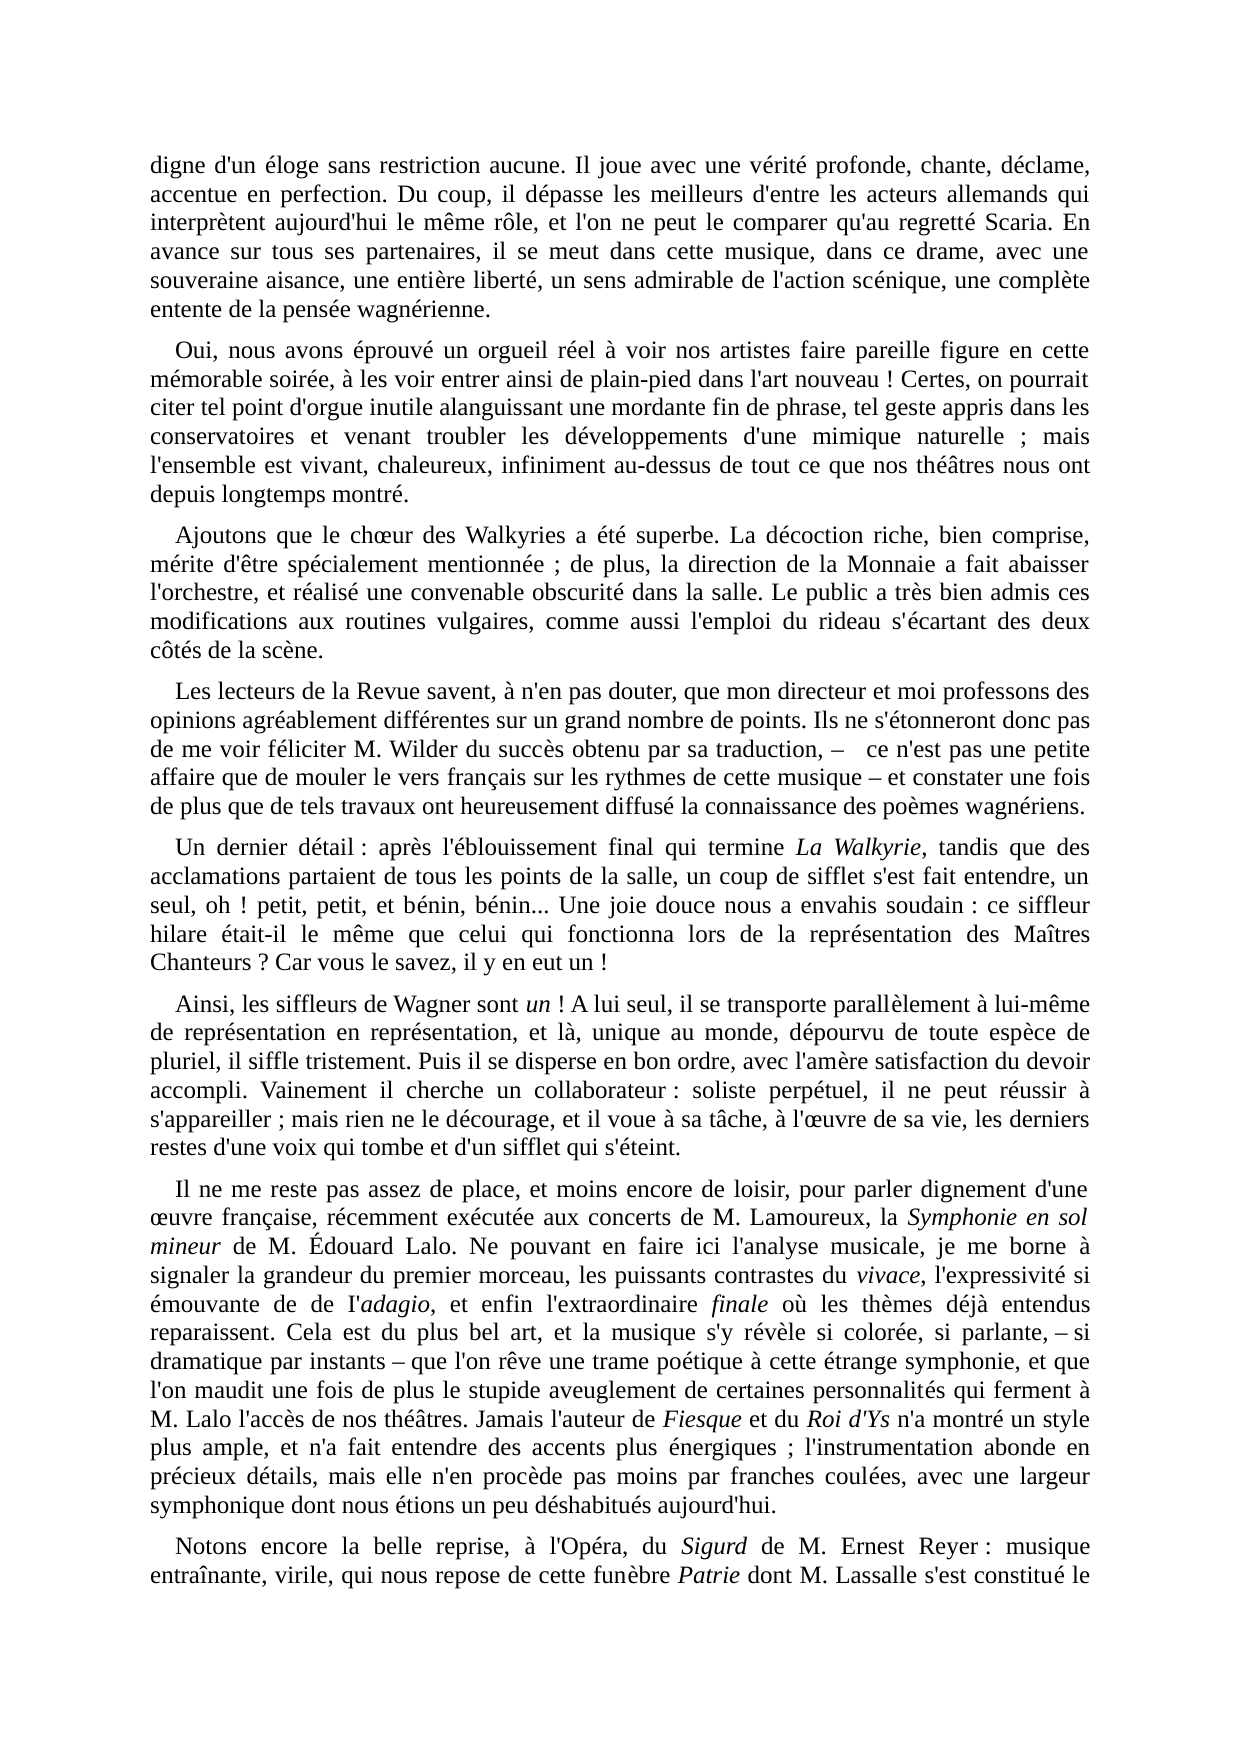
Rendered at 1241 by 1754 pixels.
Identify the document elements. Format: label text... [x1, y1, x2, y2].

text Il ne me reste pas assez de place, et moins encore de loisir, pour parler dignement d'une œuvre française, récemment exécutée aux concerts de M. Lamoureux, la Symphonie en sol mineur de M. Édouard Lalo. Ne pouvant en faire ici l'analyse musicale, je me borne à signaler la grandeur du premier morceau, les puissants contrastes du vivace, l'expressivité si émouvante de de I'adagio, et enfin l'extraordinaire finale où les thèmes déjà entendus reparaissent. Cela est du plus bel art, et la musique s'y révèle si colorée, si parlante, – si dramatique par instants – que l'on rêve une trame poétique à cette étrange symphonie, et que l'on maudit une fois de plus le stupide aveuglement de certaines personnalités qui ferment à M. Lalo l'accès de nos théâtres. Jamais l'auteur de Fiesque et du Roi d'Ys n'a montré un style plus ample, et n'a fait entendre des accents plus énergiques ; l'instrumentation abonde en précieux détails, mais elle n'en procède pas moins par franches coulées, avec une largeur symphonique dont nous étions un peu déshabitués aujourd'hui. [150, 1174, 1090, 1519]
text Les lecteurs de la Revue savent, à n'en pas douter, que mon directeur et moi professons des opinions agréablement différentes sur un grand nombre de points. Ils ne s'étonneront donc pas de me voir féliciter M. Wilder du succès obtenu par sa traduction, – ce n'est pas une petite affaire que de mouler le vers français sur les rythmes de cette musique – et constater une fois de plus que de tels travaux ont heureusement diffusé la connaissance des poèmes wagnériens. [150, 676, 1090, 820]
text Ajoutons que le chœur des Walkyries a été superbe. La décoction riche, bien comprise, mérite d'être spécialement mentionnée ; de plus, la direction de la Monnaie a fait abaisser l'orchestre, et réalisé une convenable obscurité dans la salle. Le public a très bien admis ces modifications aux routines vulgaires, comme aussi l'emploi du rideau s'écartant des deux côtés de la scène. [150, 520, 1090, 664]
text digne d'un éloge sans restriction aucune. Il joue avec une vérité profonde, chante, déclame, accentue en perfection. Du coup, il dépasse les meilleurs d'entre les acteurs allemands qui interprètent aujourd'hui le même rôle, et l'on ne peut le comparer qu'au regretté Scaria. En avance sur tous ses partenaires, il se meut dans cette musique, dans ce drame, avec une souveraine aisance, une entière liberté, un sens admirable de l'action scénique, une complète entente de la pensée wagnérienne. [150, 150, 1090, 322]
text Un dernier détail : après l'éblouissement final qui termine La Walkyrie, tandis que des acclamations partaient de tous les points de la salle, un coup de sifflet s'est fait entendre, un seul, oh ! petit, petit, et bénin, bénin... Une joie douce nous a envahis soudain : ce siffleur hilare était-il le même que celui qui fonctionna lors de la représentation des Maîtres Chanteurs ? Car vous le savez, il y en eut un ! [150, 832, 1090, 976]
text Oui, nous avons éprouvé un orgueil réel à voir nos artistes faire pareille figure en cette mémorable soirée, à les voir entrer ainsi de plain-pied dans l'art nouveau ! Certes, on pourrait citer tel point d'orgue inutile alanguissant une mordante fin de phrase, tel geste appris dans les conservatoires et venant troubler les développements d'une mimique naturelle ; mais l'ensemble est vivant, chaleureux, infiniment au-dessus de tout ce que nos théâtres nous ont depuis longtemps montré. [150, 335, 1090, 507]
text Ainsi, les siffleurs de Wagner sont un ! A lui seul, il se transporte parallèlement à lui-même de représentation en représentation, et là, unique au monde, dépourvu de toute espèce de pluriel, il siffle tristement. Puis il se disperse en bon ordre, avec l'amère satisfaction du devoir accompli. Vainement il cherche un collaborateur : soliste perpétuel, il ne peut réussir à s'appareiller ; mais rien ne le décourage, et il voue à sa tâche, à l'œuvre de sa vie, les derniers restes d'une voix qui tombe et d'un sifflet qui s'éteint. [150, 989, 1090, 1161]
text Notons encore la belle reprise, à l'Opéra, du Sigurd de M. Ernest Reyer : musique entraînante, virile, qui nous repose de cette funèbre Patrie dont M. Lassalle s'est constitué le [150, 1531, 1090, 1589]
